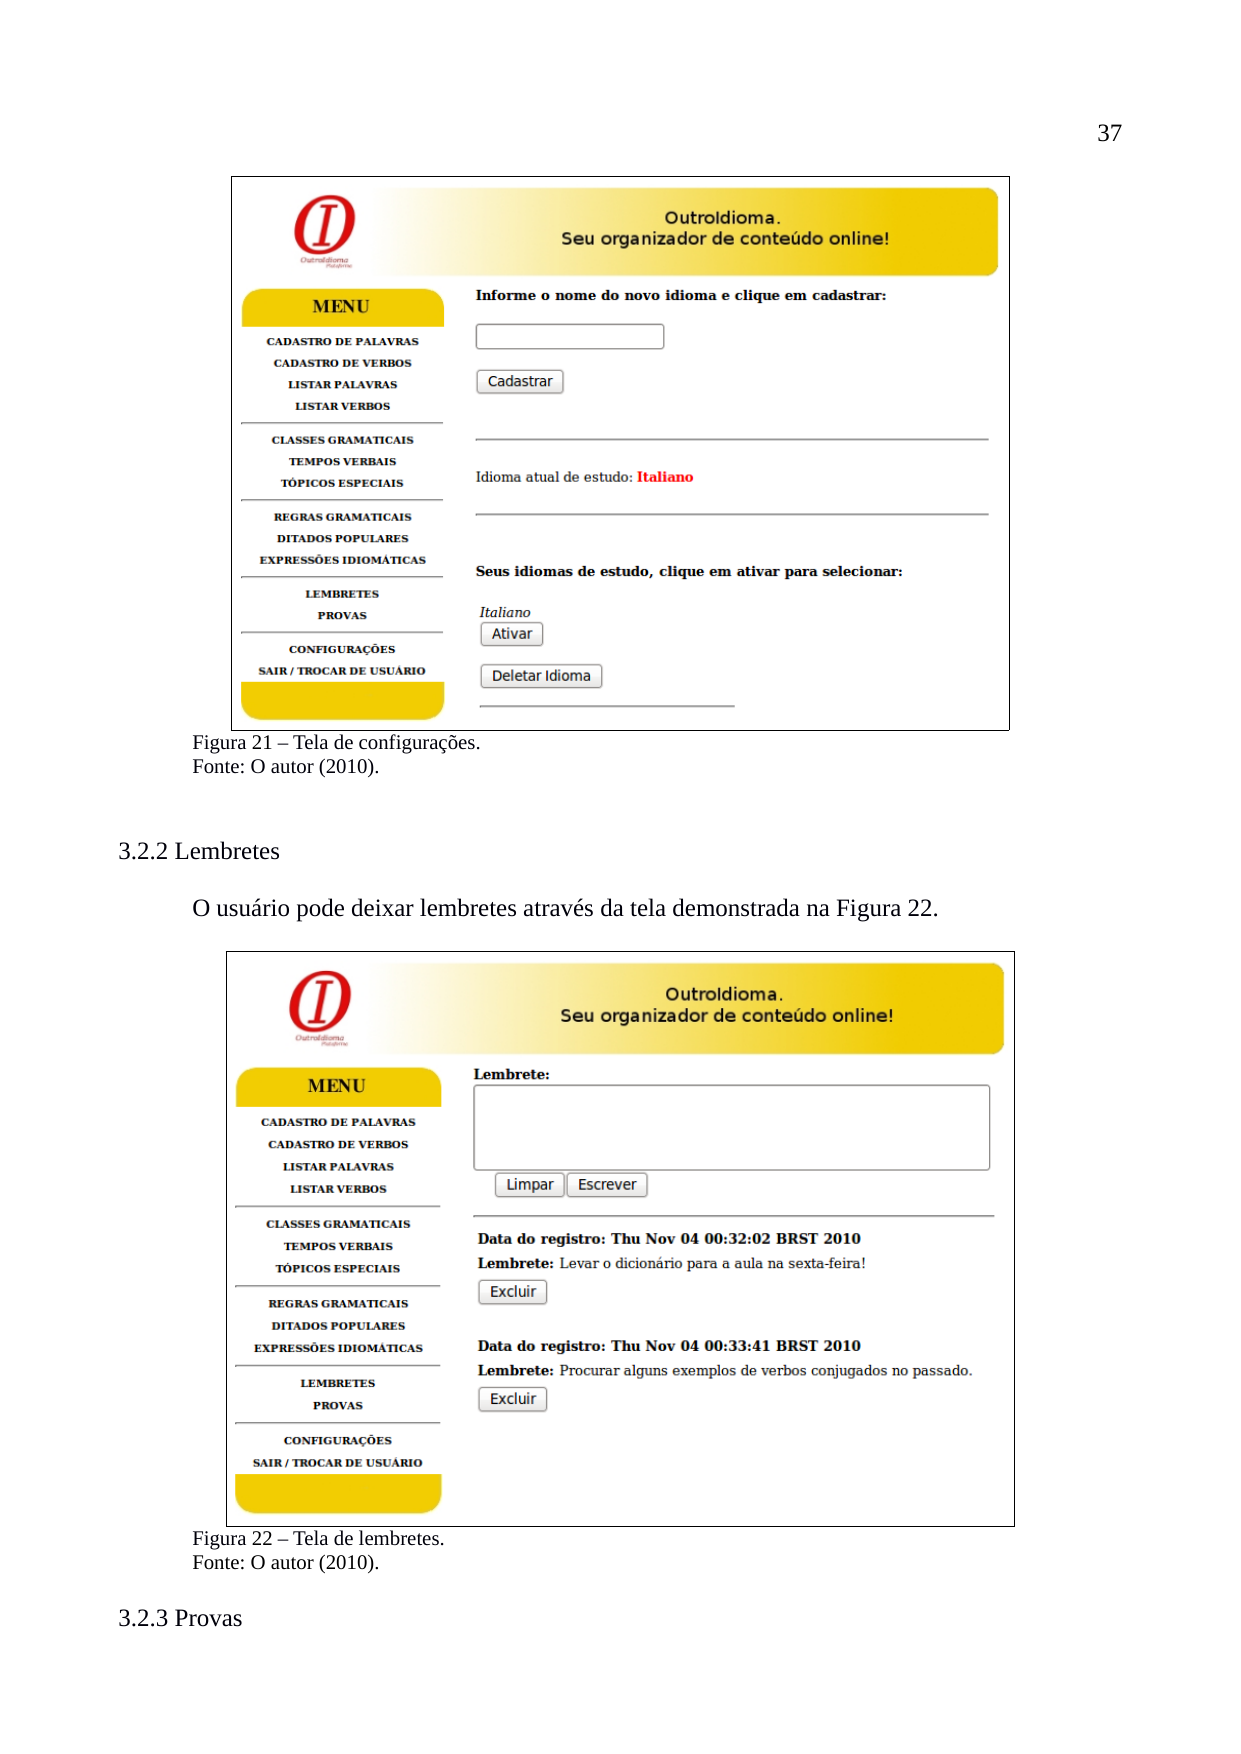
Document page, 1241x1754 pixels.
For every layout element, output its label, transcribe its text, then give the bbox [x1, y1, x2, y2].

picture [228, 953, 1012, 1524]
picture [234, 179, 1006, 728]
text Fonte: O autor (2010). [118, 1550, 1122, 1574]
text Figura 22 – Tela de lembretes. [118, 951, 1122, 1550]
text Figura 21 – Tela de configurações. [118, 176, 1122, 754]
text Fonte: O autor (2010). [118, 754, 1122, 778]
text 3.2.2 Lembretes [118, 836, 1122, 865]
text 3.2.3 Provas [118, 1603, 1122, 1632]
text O usuário pode deixar lembretes através da tela demonstrada na Figura 22. [118, 893, 1122, 922]
